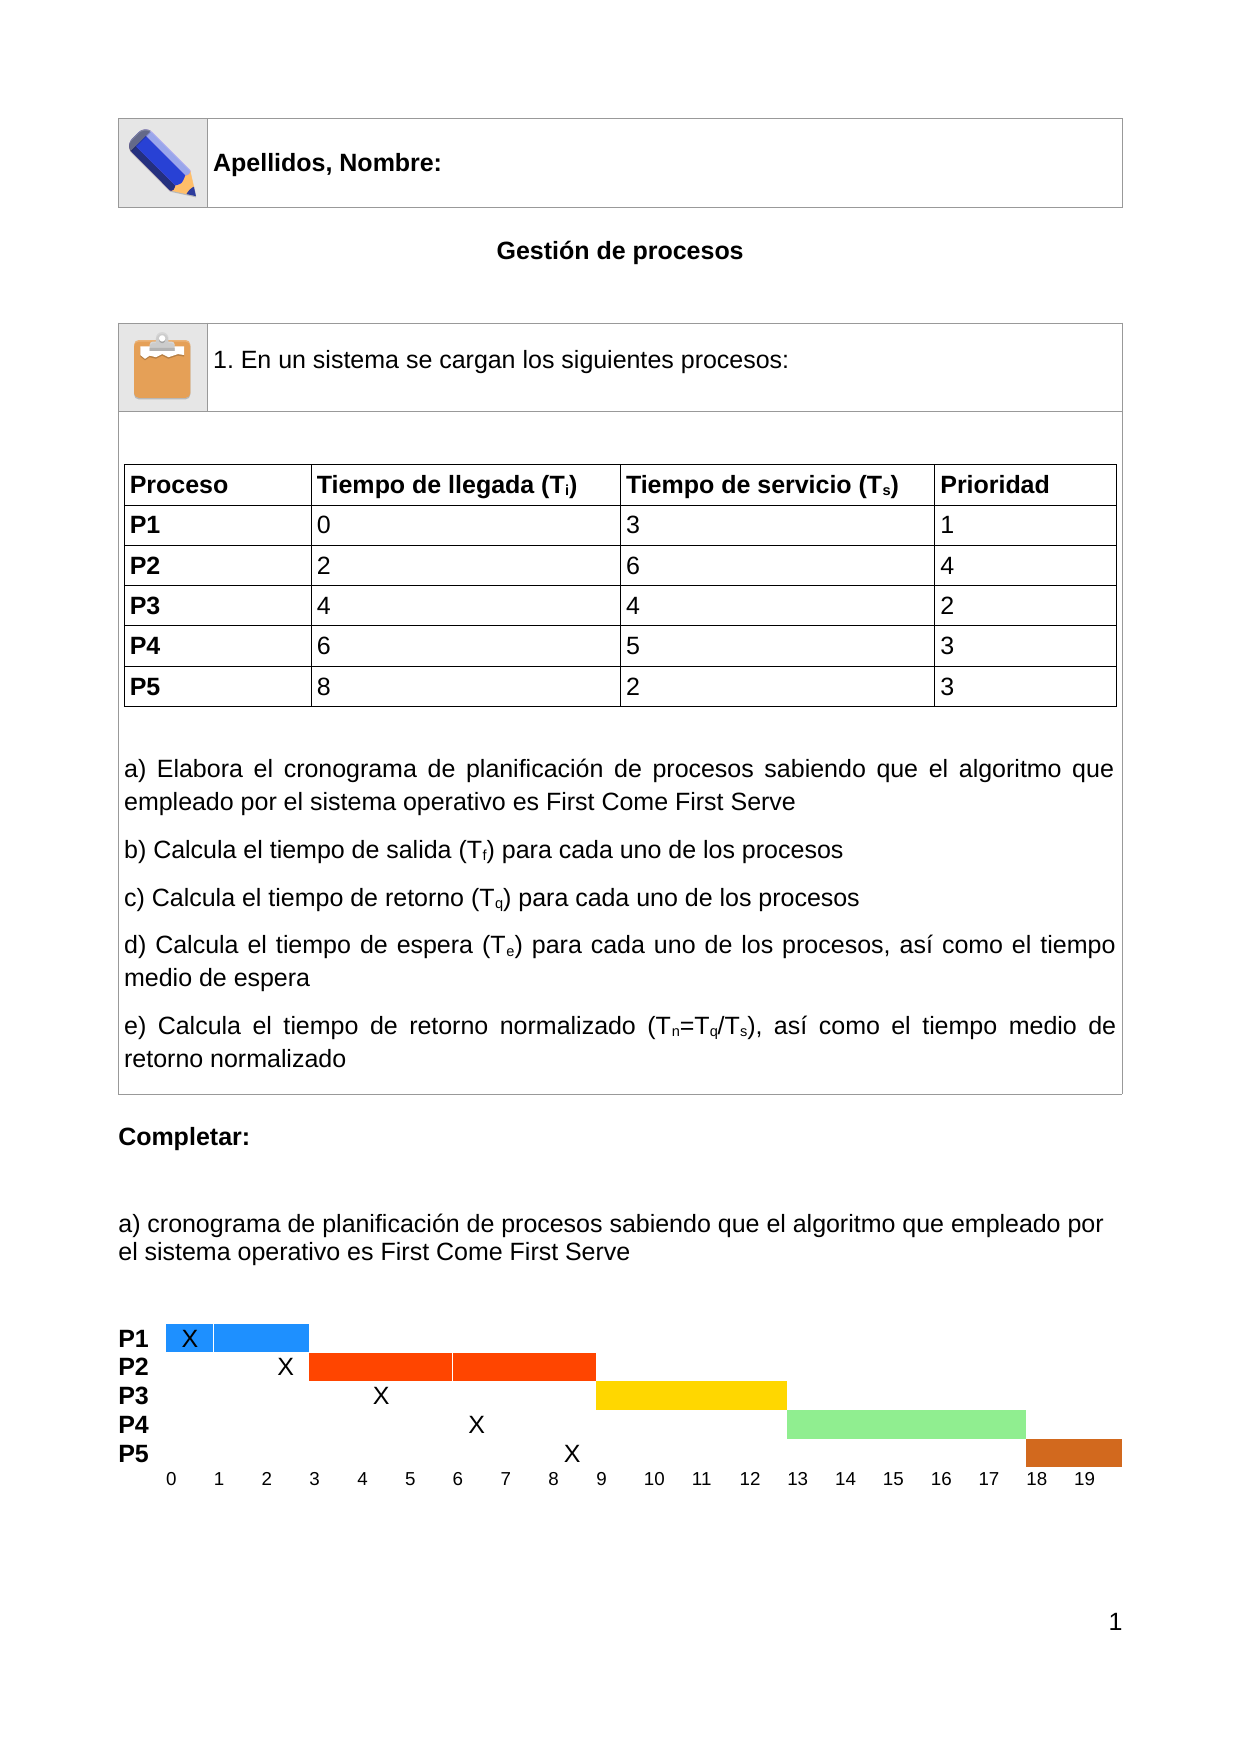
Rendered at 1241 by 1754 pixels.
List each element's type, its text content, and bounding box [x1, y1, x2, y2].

table_cell [453, 1353, 500, 1381]
table_cell [1074, 1439, 1122, 1467]
table_cell 18 [1026, 1468, 1074, 1496]
table_cell [166, 1353, 213, 1381]
table_cell P3 [125, 586, 311, 625]
table_cell 8 [548, 1468, 596, 1496]
table_cell [978, 1410, 1026, 1439]
table_cell [883, 1410, 931, 1439]
table_cell 6 [312, 626, 620, 666]
table_cell P1 [125, 506, 311, 545]
table_header [309, 1324, 357, 1352]
table_cell [405, 1410, 452, 1439]
table_cell [1026, 1381, 1074, 1410]
table_cell [739, 1353, 787, 1381]
table_cell [644, 1439, 692, 1467]
table_cell P2 [118, 1353, 166, 1381]
table_cell [739, 1381, 787, 1410]
table_cell 9 [596, 1468, 644, 1496]
table_cell [261, 1410, 309, 1439]
table_cell [692, 1410, 739, 1439]
table_cell [739, 1439, 787, 1467]
table_cell [214, 1353, 261, 1381]
table_cell 2 [621, 667, 934, 706]
table_cell [931, 1381, 978, 1410]
table_cell 14 [835, 1468, 883, 1496]
table_cell [548, 1381, 596, 1410]
table_cell [596, 1381, 644, 1410]
table_cell [214, 1439, 261, 1467]
table_cell P5 [125, 667, 311, 706]
table_cell [692, 1439, 739, 1467]
table_cell 2 [261, 1468, 309, 1496]
table_header [1026, 1324, 1074, 1352]
table_cell [357, 1410, 405, 1439]
table_cell [787, 1381, 835, 1410]
table_cell [644, 1381, 692, 1410]
table_cell [453, 1439, 500, 1467]
table_cell [883, 1381, 931, 1410]
table_cell [1026, 1439, 1074, 1467]
table_cell 3 [935, 667, 1116, 706]
text Completar: [118, 1122, 1122, 1151]
table_cell [931, 1353, 978, 1381]
table_cell 19 [1074, 1468, 1122, 1496]
table_cell 1 [935, 506, 1116, 545]
table_header [453, 1324, 500, 1352]
table_cell 4 [312, 586, 620, 625]
table_header Apellidos, Nombre: [208, 119, 1122, 207]
table_cell 17 [978, 1468, 1026, 1496]
table_cell [644, 1353, 692, 1381]
table_cell [883, 1353, 931, 1381]
table_cell P4 [118, 1410, 166, 1439]
table_cell [931, 1439, 978, 1467]
table_cell [214, 1410, 261, 1439]
table_cell 8 [312, 667, 620, 706]
table_cell X [261, 1353, 309, 1381]
table_header [548, 1324, 596, 1352]
table_cell [500, 1439, 548, 1467]
table_cell [739, 1410, 787, 1439]
table_cell [500, 1410, 548, 1439]
table_cell [405, 1439, 452, 1467]
table_header [500, 1324, 548, 1352]
table_cell 0 [166, 1468, 213, 1496]
table_cell [118, 1468, 166, 1496]
table_cell [692, 1353, 739, 1381]
table_header [1074, 1324, 1122, 1352]
table_cell 2 [935, 586, 1116, 625]
table_cell [548, 1353, 596, 1381]
table_cell [261, 1381, 309, 1410]
table_cell 6 [453, 1468, 500, 1496]
table_cell P5 [118, 1439, 166, 1467]
table_cell [692, 1381, 739, 1410]
table_cell X [453, 1410, 500, 1439]
table_cell [1026, 1353, 1074, 1381]
table_cell [357, 1353, 405, 1381]
table_cell 4 [357, 1468, 405, 1496]
table_header [835, 1324, 883, 1352]
table_cell 5 [621, 626, 934, 666]
table_cell [166, 1381, 213, 1410]
table_cell [309, 1410, 357, 1439]
table_cell 12 [739, 1468, 787, 1496]
table_cell [787, 1353, 835, 1381]
table_cell [261, 1439, 309, 1467]
table_cell [978, 1439, 1026, 1467]
table_cell [214, 1381, 261, 1410]
table_cell 3 [935, 626, 1116, 666]
table_header [931, 1324, 978, 1352]
table_cell 1 [214, 1468, 261, 1496]
table_cell X [548, 1439, 596, 1467]
table_cell 4 [621, 586, 934, 625]
table_cell 3 [309, 1468, 357, 1496]
table_header [357, 1324, 405, 1352]
table_cell 3 [621, 506, 934, 545]
table_cell 13 [787, 1468, 835, 1496]
table_cell [835, 1439, 883, 1467]
table_cell [309, 1439, 357, 1467]
table_header [978, 1324, 1026, 1352]
table_cell [309, 1353, 357, 1381]
table_cell 15 [883, 1468, 931, 1496]
table_cell [596, 1410, 644, 1439]
table_cell 2 [312, 546, 620, 585]
table_cell [644, 1410, 692, 1439]
table_cell [500, 1381, 548, 1410]
table_header [261, 1324, 309, 1352]
table_header [883, 1324, 931, 1352]
table_cell 0 [312, 506, 620, 545]
table_header [119, 324, 207, 411]
table_cell 7 [500, 1468, 548, 1496]
table_cell [931, 1410, 978, 1439]
text a) cronograma de planificación de procesos sabiendo que el algoritmo que empleado por el sistema operativo es First Come First Serve [118, 1209, 1122, 1266]
table_cell X [357, 1381, 405, 1410]
table_cell 11 [692, 1468, 739, 1496]
table_header [405, 1324, 452, 1352]
table_header [739, 1324, 787, 1352]
table_cell [787, 1439, 835, 1467]
table_cell [357, 1439, 405, 1467]
table_cell 5 [405, 1468, 452, 1496]
table_cell P3 [118, 1381, 166, 1410]
table_cell [978, 1381, 1026, 1410]
table_header Proceso [125, 465, 311, 504]
table_header Tiempo de llegada (Ti) [312, 465, 620, 504]
table_header X [166, 1324, 213, 1352]
table_cell [596, 1353, 644, 1381]
table_header [644, 1324, 692, 1352]
table_header [692, 1324, 739, 1352]
table_cell P4 [125, 626, 311, 666]
table_header [214, 1324, 261, 1352]
table_cell [1074, 1353, 1122, 1381]
table_cell 4 [935, 546, 1116, 585]
table_header [787, 1324, 835, 1352]
table_header Prioridad [935, 465, 1116, 504]
table_cell [453, 1381, 500, 1410]
table_cell 16 [931, 1468, 978, 1496]
table_header P1 [118, 1324, 166, 1352]
table_cell [1074, 1410, 1122, 1439]
table_cell [1026, 1410, 1074, 1439]
table_cell [787, 1410, 835, 1439]
table_cell [500, 1353, 548, 1381]
table_cell [548, 1410, 596, 1439]
table_header Tiempo de servicio (Ts) [621, 465, 934, 504]
table_cell [1074, 1381, 1122, 1410]
table_header [596, 1324, 644, 1352]
table_cell [978, 1353, 1026, 1381]
table_header 1. En un sistema se cargan los siguientes procesos: [208, 324, 1122, 411]
table_cell 6 [621, 546, 934, 585]
table_cell [835, 1410, 883, 1439]
table_cell [309, 1381, 357, 1410]
table_cell [405, 1353, 452, 1381]
table_cell 10 [644, 1468, 692, 1496]
text Gestión de procesos [118, 236, 1122, 265]
table_cell [405, 1381, 452, 1410]
table_cell [166, 1410, 213, 1439]
table_cell [883, 1439, 931, 1467]
table_header [119, 119, 207, 207]
table_cell [835, 1381, 883, 1410]
table_cell P2 [125, 546, 311, 585]
table_cell [835, 1353, 883, 1381]
table_cell a) Elabora el cronograma de planificación de procesos sabiendo que el algoritmo que empleado por el sistema operativo es First Come First Serve b) Calcula el tiempo de salida (Tf) para cada uno de los procesos c) Calcula el tiempo de retorno (Tq) para cada uno de los procesos d) Calcula el tiempo de espera (Te) para cada uno de los procesos, así como el tiempo medio de espera e) Calcula el tiempo de retorno normalizado (Tn=Tq/Ts), así como el tiempo medio de retorno normalizado [119, 412, 1122, 1093]
table_cell [166, 1439, 213, 1467]
table_cell [596, 1439, 644, 1467]
